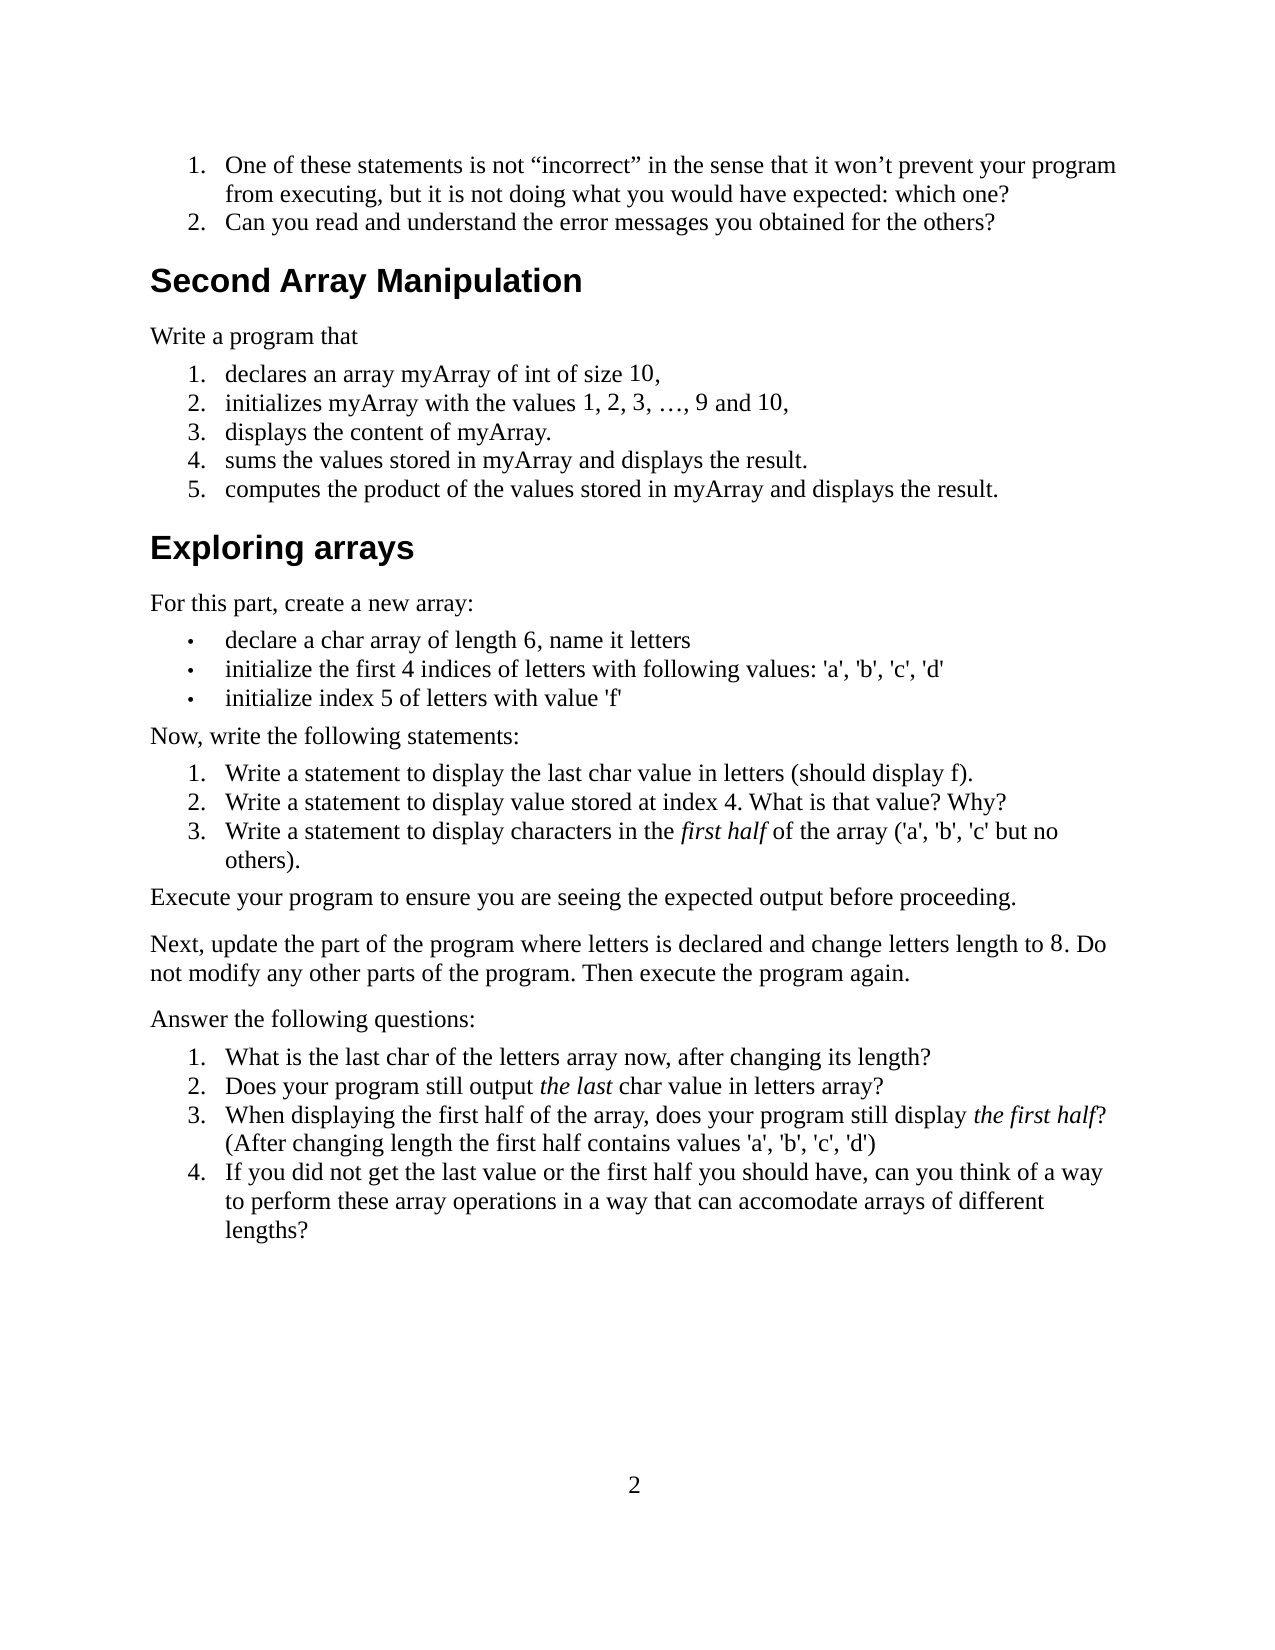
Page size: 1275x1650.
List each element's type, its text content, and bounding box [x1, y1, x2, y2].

text Execute your program to ensure you are seeing the expected output before proceeding. [150, 882, 1125, 911]
list Does your program still output the last char value in letters array? [187, 1071, 1125, 1100]
list declare a char array of length , name it letters [187, 626, 1125, 654]
text Now, write the following statements: [150, 721, 1125, 749]
list sums the values stored in myArray and displays the result. [187, 445, 1125, 474]
subtitle Second Array Manipulation [150, 261, 1125, 300]
list initialize index 5 of letters with value 'f' [187, 683, 1125, 712]
list Write a statement to display characters in the first half of the array ('a', 'b', 'c' but no others). [187, 816, 1125, 873]
list computes the product of the values stored in myArray and displays the result. [187, 474, 1125, 503]
list Can you read and understand the error messages you obtained for the others? [187, 207, 1125, 236]
list displays the content of myArray. [187, 417, 1125, 445]
list One of these statements is not “incorrect” in the sense that it won’t prevent your program from executing, but it is not doing what you would have expected: which one? [187, 150, 1125, 207]
text Answer the following questions: [150, 1004, 1125, 1033]
text For this part, create a new array: [150, 588, 1125, 617]
list When displaying the first half of the array, does your program still display the first half? (After changing length the first half contains values 'a', 'b', 'c', 'd') [187, 1100, 1125, 1157]
text Write a program that [150, 321, 1125, 350]
list initialize the first 4 indices of letters with following values: 'a', 'b', 'c', 'd' [187, 654, 1125, 683]
list declares an array myArray of int of size , [187, 359, 1125, 388]
list Write a statement to display the last char value in letters (should display f). [187, 758, 1125, 787]
list If you did not get the last value or the first half you should have, can you think of a way to perform these array operations in a way that can accomodate arrays of different lengths? [187, 1157, 1125, 1243]
list initializes myArray with the values , , , …, and , [187, 388, 1125, 417]
list What is the last char of the letters array now, after changing its length? [187, 1042, 1125, 1071]
list Write a statement to display value stored at index 4. What is that value? Why? [187, 787, 1125, 816]
subtitle Exploring arrays [150, 528, 1125, 566]
text Next, update the part of the program where letters is declared and change letters length to . Do not modify any other parts of the program. Then execute the program again. [150, 929, 1125, 987]
